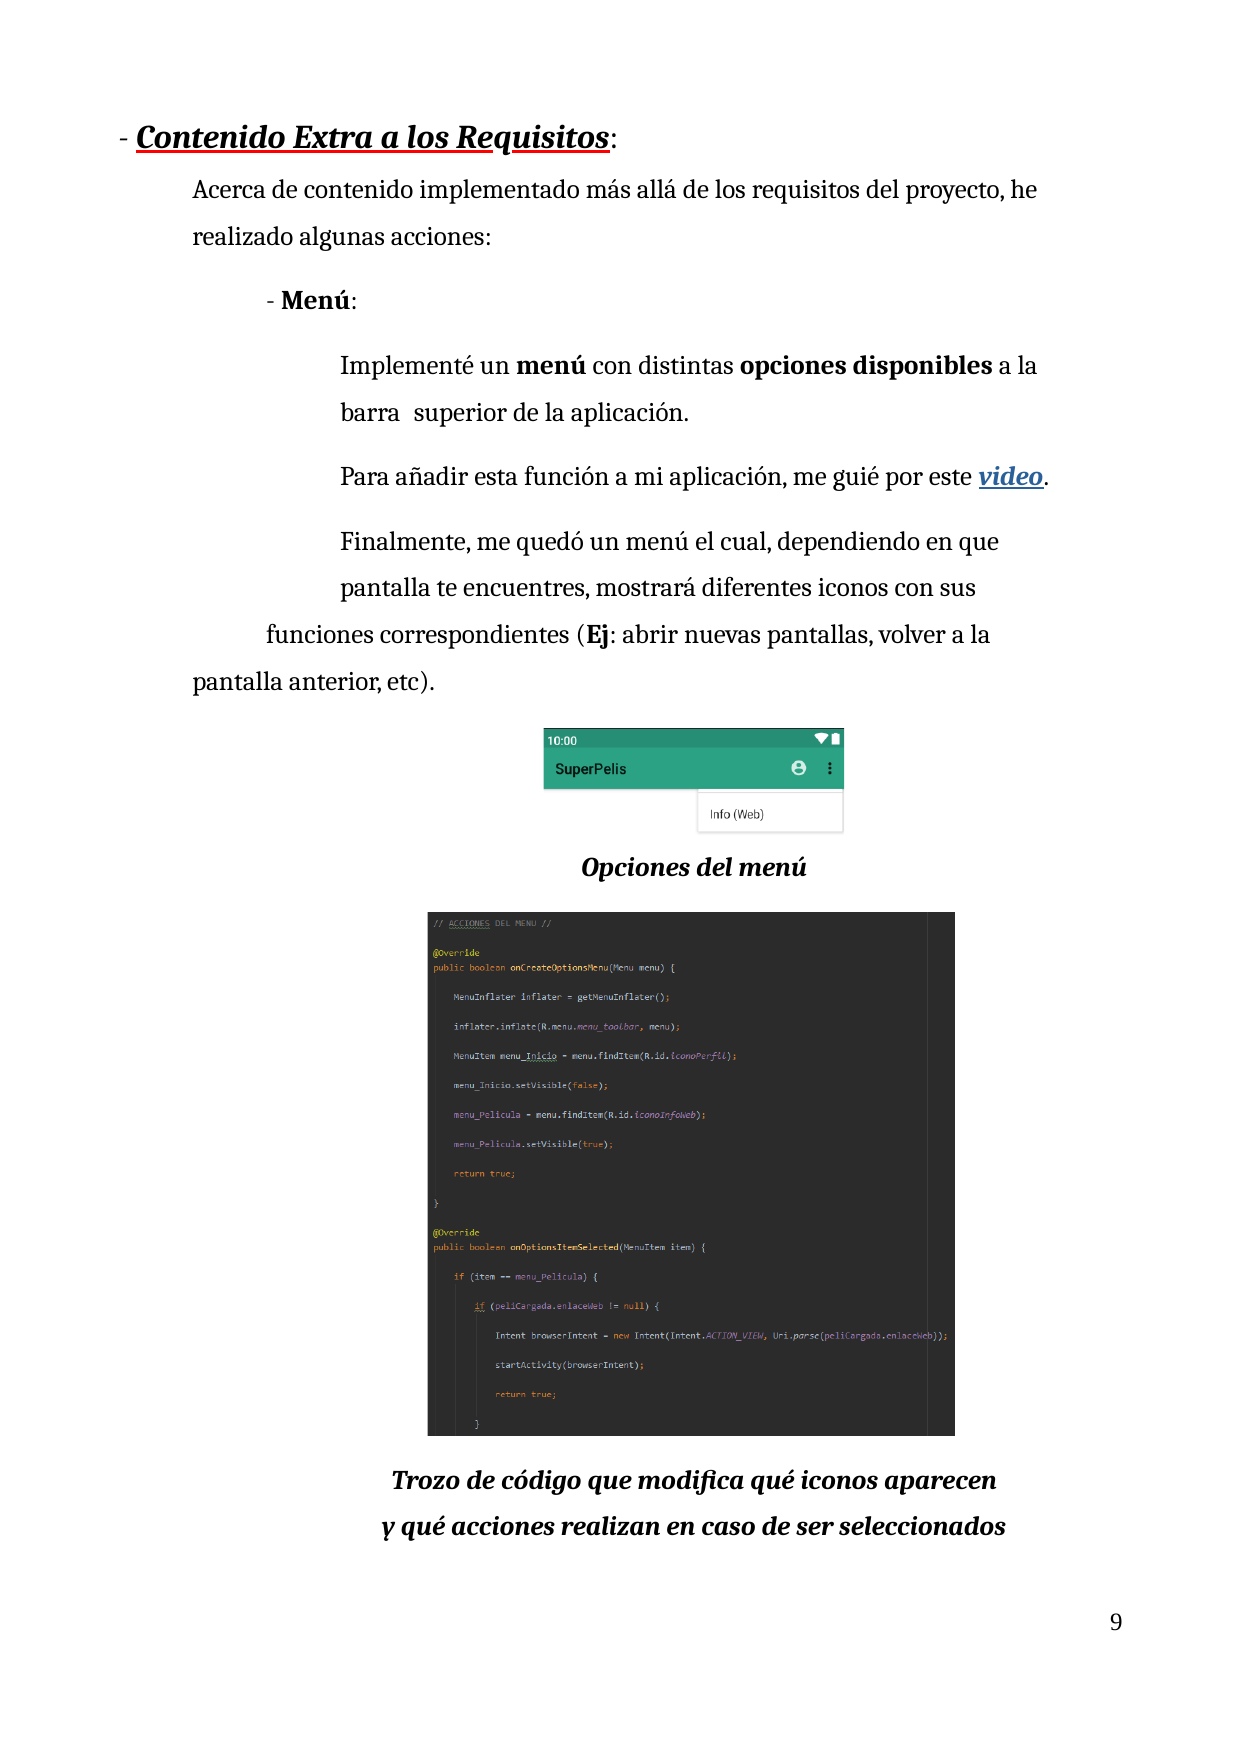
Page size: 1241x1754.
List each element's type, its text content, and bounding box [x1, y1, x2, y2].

text - Menú: [117, 285, 1122, 317]
text Trozo de código que modifica qué iconos aparecen y qué acciones realizan en caso de ser seleccionados [117, 1465, 1122, 1543]
picture [543, 728, 845, 840]
subtitle - Contenido Extra a los Requisitos: [118, 118, 1122, 156]
text Implementé un menú con distintas opciones disponibles a la barra superior de la aplicación. [117, 350, 1122, 428]
text Opciones del menú [117, 852, 1122, 883]
text Finalmente, me quedó un menú el cual, dependiendo en que pantalla te encuentres, mostrará diferentes iconos con sus funciones correspondientes (Ej: abrir nuevas pantallas, volver a la pantalla anterior, etc). [117, 526, 1122, 697]
text Para añadir esta función a mi aplicación, me guié por este video. [117, 461, 1122, 492]
picture [427, 912, 955, 1436]
text Acerca de contenido implementado más allá de los requisitos del proyecto, he realizado algunas acciones: [117, 174, 1122, 252]
